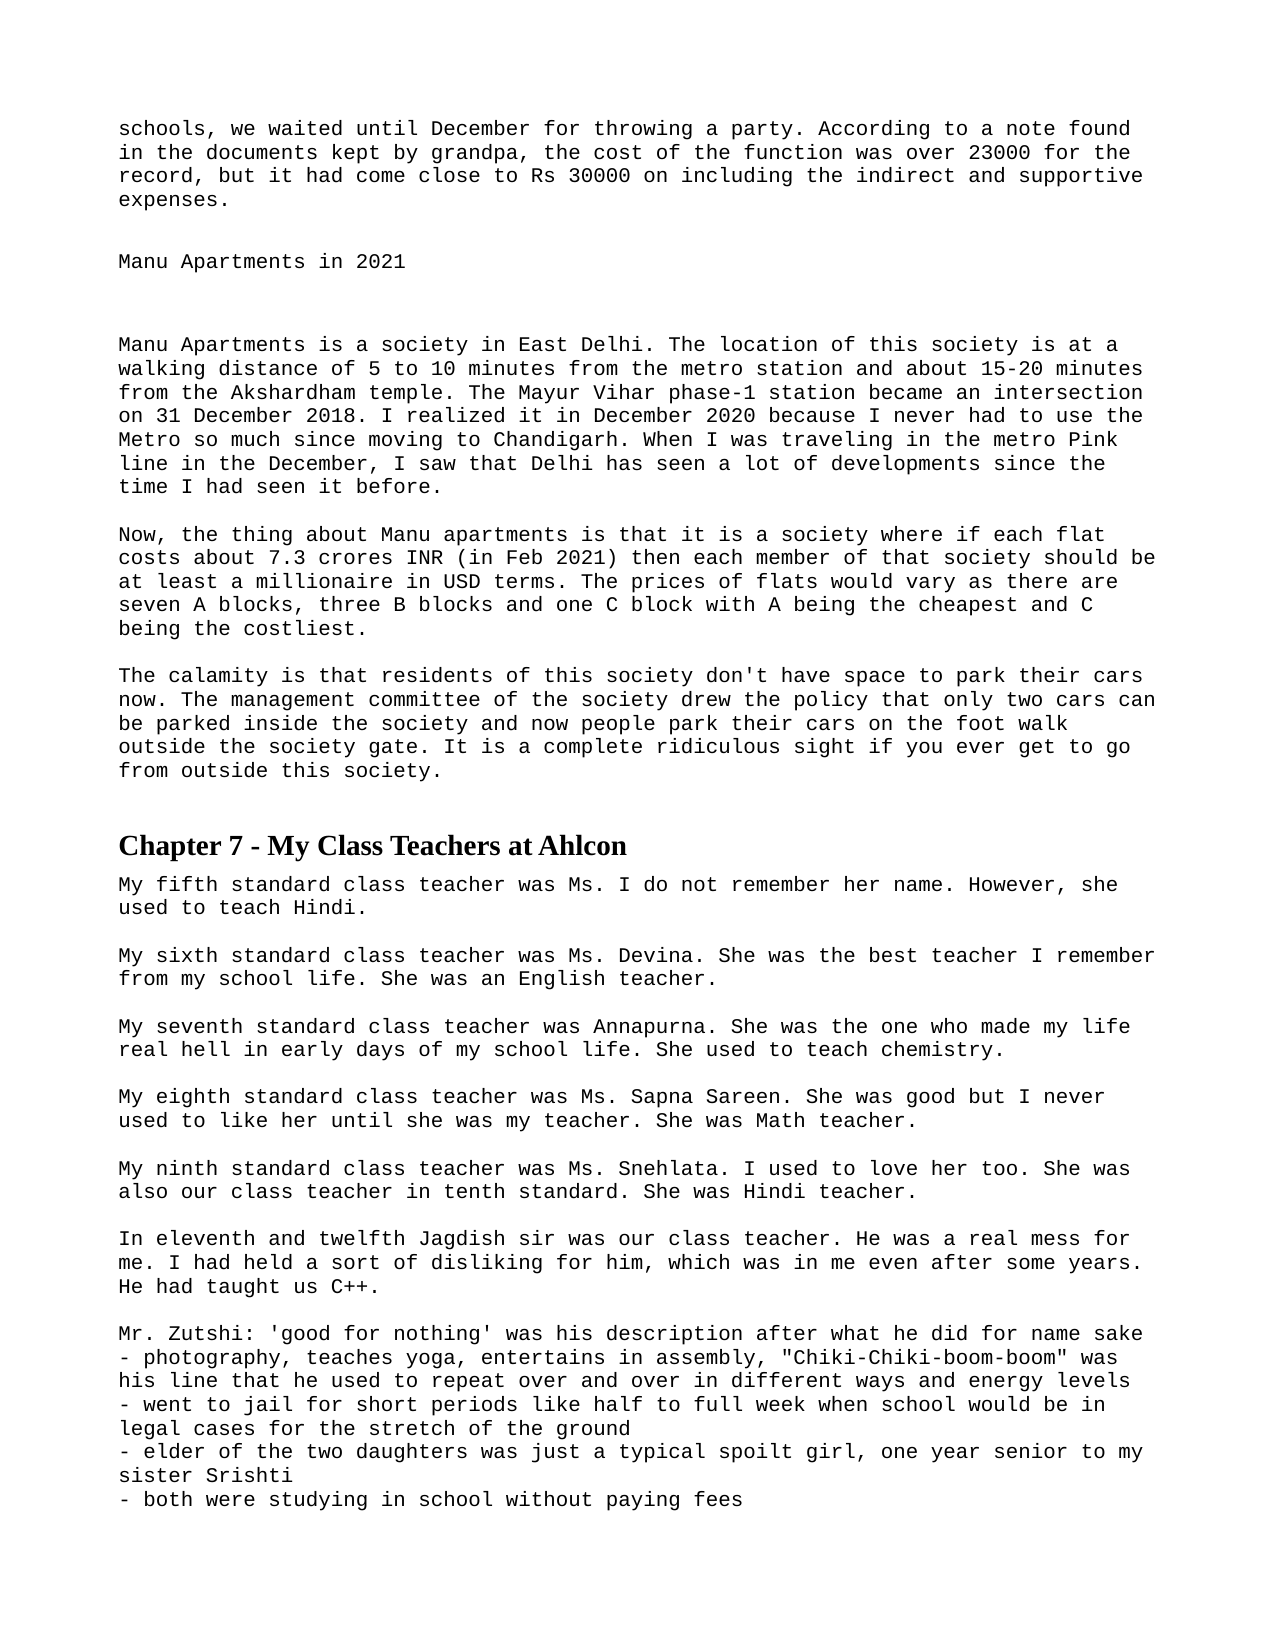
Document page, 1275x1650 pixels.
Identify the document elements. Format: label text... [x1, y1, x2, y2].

text My ninth standard class teacher was Ms. Snehlata. I used to love her too. She was also our class teacher in tenth standard. She was Hindi teacher. [118, 1157, 1157, 1205]
text - both were studying in school without paying fees [118, 1488, 1157, 1512]
text Manu Apartments is a society in East Delhi. The location of this society is at a walking distance of 5 to 10 minutes from the metro station and about 15-20 minutes from the Akshardham temple. The Mayur Vihar phase-1 station became an intersection on 31 December 2018. I realized it in December 2020 because I never had to use the Metro so much since moving to Chandigarh. When I was traveling in the metro Pink line in the December, I saw that Delhi has seen a lot of developments since the time I had seen it before. [118, 334, 1157, 500]
text My eighth standard class teacher was Ms. Sapna Sareen. She was good but I never used to like her until she was my teacher. She was Math teacher. [118, 1087, 1157, 1134]
text My sixth standard class teacher was Ms. Devina. She was the best teacher I remember from my school life. She was an English teacher. [118, 945, 1157, 992]
text Mr. Zutshi: 'good for nothing' was his description after what he did for name sake [118, 1323, 1157, 1347]
text schools, we waited until December for throwing a party. According to a note found in the documents kept by grandpa, the cost of the function was over 23000 for the record, but it had come close to Rs 30000 on including the indirect and supportive expenses. [118, 118, 1157, 213]
text - went to jail for short periods like half to full week when school would be in legal cases for the stretch of the ground [118, 1394, 1157, 1441]
text My seventh standard class teacher was Annapurna. She was the one who made my life real hell in early days of my school life. She used to teach chemistry. [118, 1016, 1157, 1063]
text In eleventh and twelfth Jagdish sir was our class teacher. He was a real mess for me. I had held a sort of disliking for him, which was in me even after some years. He had taught us C++. [118, 1228, 1157, 1299]
text Manu Apartments in 2021 [118, 251, 1157, 274]
text - elder of the two daughters was just a typical spoilt girl, one year senior to my sister Srishti [118, 1441, 1157, 1488]
subtitle Chapter 7 - My Class Teachers at Ahlcon [118, 828, 1157, 861]
text The calamity is that residents of this society don't have space to park their cars now. The management committee of the society drew the policy that only two cars can be parked inside the society and now people park their cars on the foot walk outside the society gate. It is a complete ridiculous sight if you ever get to go from outside this society. [118, 665, 1157, 784]
text Now, the thing about Manu apartments is that it is a society where if each flat costs about 7.3 crores INR (in Feb 2021) then each member of that society should be at least a millionaire in USD terms. The prices of flats would vary as there are seven A blocks, three B blocks and one C block with A being the cheapest and C being the costliest. [118, 523, 1157, 642]
text My fifth standard class teacher was Ms. I do not remember her name. However, she used to teach Hindi. [118, 874, 1157, 921]
text - photography, teaches yoga, entertains in assembly, "Chiki-Chiki-boom-boom" was his line that he used to repeat over and over in different ways and energy levels [118, 1347, 1157, 1394]
